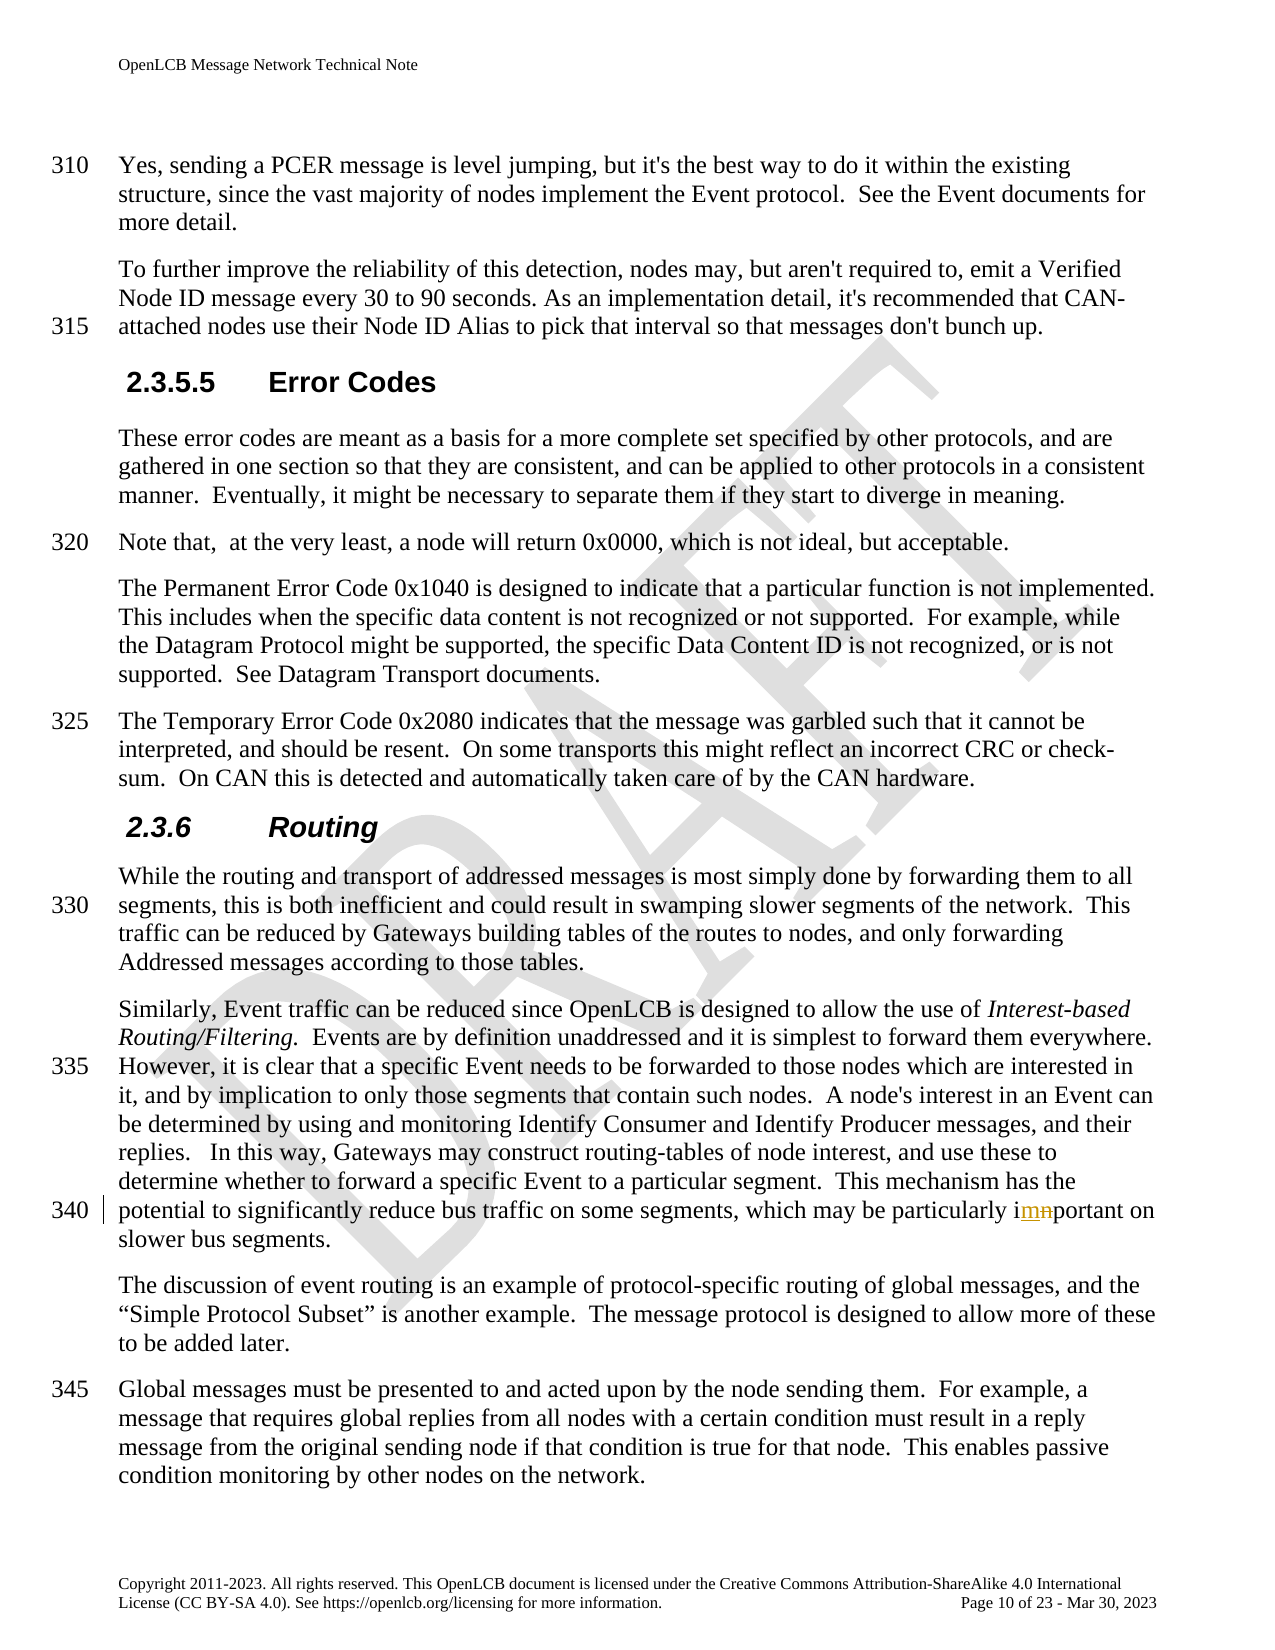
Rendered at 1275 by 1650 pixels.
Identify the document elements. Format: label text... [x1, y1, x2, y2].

text The Temporary Error Code 0x2080 indicates that the message was garbled such that it cannot be interpreted, and should be resent. On some transports this might reflect an incorrect CRC or check-sum. On CAN this is detected and automatically taken care of by the CAN hardware. [826, 706, 1157, 792]
text While the routing and transport of addressed messages is most simply done by forwarding them to all segments, this is both inefficient and could result in swamping slower segments of the network. This traffic can be reduced by Gateways building tables of the routes to nodes, and only forwarding Addressed messages according to those tables. [506, 861, 707, 976]
text Similarly, Event traffic can be reduced since OpenLCB is designed to allow the use of Interest-based Routing/Filtering. Events are by definition unaddressed and it is simplest to forward them everywhere. However, it is clear that a specific Event needs to be forwarded to those nodes which are interested in it, and by implication to only those segments that contain such nodes. A node's interest in an Event can be determined by using and monitoring Identify Consumer and Identify Producer messages, and their replies. In this way, Gateways may construct routing-tables of node interest, and use these to determine whether to forward a specific Event to a particular segment. This mechanism has the potential to significantly reduce bus traffic on some segments, which may be particularly important on slower bus segments. [118, 994, 367, 1252]
subtitle [772, 810, 1157, 843]
text The Temporary Error Code 0x2080 indicates that the message was garbled such that it cannot be interpreted, and should be resent. On some transports this might reflect an incorrect CRC or check-sum. On CAN this is detected and automatically taken care of by the CAN hardware. [118, 706, 590, 792]
subtitle [852, 366, 928, 398]
text While the routing and transport of addressed messages is most simply done by forwarding them to all segments, this is both inefficient and could result in swamping slower segments of the network. This traffic can be reduced by Gateways building tables of the routes to nodes, and only forwarding Addressed messages according to those tables. [373, 861, 509, 976]
text Note that, at the very least, a node will return 0x0000, which is not ideal, but acceptable. [965, 527, 1157, 555]
text The Temporary Error Code 0x2080 indicates that the message was garbled such that it cannot be interpreted, and should be resent. On some transports this might reflect an incorrect CRC or check-sum. On CAN this is detected and automatically taken care of by the CAN hardware. [608, 706, 866, 792]
text While the routing and transport of addressed messages is most simply done by forwarding them to all segments, this is both inefficient and could result in swamping slower segments of the network. This traffic can be reduced by Gateways building tables of the routes to nodes, and only forwarding Addressed messages according to those tables. [665, 861, 1157, 976]
text The discussion of event routing is an example of protocol-specific routing of global messages, and the “Simple Protocol Subset” is another example. The message protocol is designed to allow more of these to be added later. [118, 1270, 1157, 1356]
text Similarly, Event traffic can be reduced since OpenLCB is designed to allow the use of Interest-based Routing/Filtering. Events are by definition unaddressed and it is simplest to forward them everywhere. However, it is clear that a specific Event needs to be forwarded to those nodes which are interested in it, and by implication to only those segments that contain such nodes. A node's interest in an Event can be determined by using and monitoring Identify Consumer and Identify Producer messages, and their replies. In this way, Gateways may construct routing-tables of node interest, and use these to determine whether to forward a specific Event to a particular segment. This mechanism has the potential to significantly reduce bus traffic on some segments, which may be particularly important on slower bus segments. [361, 994, 1157, 1252]
subtitle Routing [118, 810, 622, 843]
text These error codes are meant as a basis for a more complete set specified by other protocols, and are gathered in one section so that they are consistent, and can be applied to other protocols in a consistent manner. Eventually, it might be necessary to separate them if they start to diverge in meaning. [861, 423, 1157, 509]
text While the routing and transport of addressed messages is most simply done by forwarding them to all segments, this is both inefficient and could result in swamping slower segments of the network. This traffic can be reduced by Gateways building tables of the routes to nodes, and only forwarding Addressed messages according to those tables. [118, 861, 419, 976]
text The Temporary Error Code 0x2080 indicates that the message was garbled such that it cannot be interpreted, and should be resent. On some transports this might reflect an incorrect CRC or check-sum. On CAN this is detected and automatically taken care of by the CAN hardware. [563, 718, 682, 792]
text These error codes are meant as a basis for a more complete set specified by other protocols, and are gathered in one section so that they are consistent, and can be applied to other protocols in a consistent manner. Eventually, it might be necessary to separate them if they start to diverge in meaning. [781, 428, 901, 509]
text Global messages must be presented to and acted upon by the node sending them. For example, a message that requires global replies from all nodes with a certain condition must result in a reply message from the original sending node if that condition is true for that node. This enables passive condition monitoring by other nodes on the network. [118, 1374, 1157, 1489]
text Note that, at the very least, a node will return 0x0000, which is not ideal, but acceptable. [695, 527, 944, 555]
text Note that, at the very least, a node will return 0x0000, which is not ideal, but acceptable. [118, 527, 687, 555]
text The Permanent Error Code 0x1040 is designed to indicate that a particular function is not implemented. This includes when the specific data content is not recognized or not supported. For example, while the Datagram Protocol might be supported, the specific Data Content ID is not recognized, or is not supported. See Datagram Transport documents. [118, 573, 762, 688]
subtitle Error Codes [118, 365, 849, 398]
subtitle [913, 365, 1157, 398]
text Yes, sending a PCER message is level jumping, but it's the best way to do it within the existing structure, since the vast majority of nodes implement the Event protocol. See the Event documents for more detail. [118, 150, 1157, 236]
text The Permanent Error Code 0x1040 is designed to indicate that a particular function is not implemented. This includes when the specific data content is not recognized or not supported. For example, while the Datagram Protocol might be supported, the specific Data Content ID is not recognized, or is not supported. See Datagram Transport documents. [693, 573, 1157, 688]
subtitle [697, 818, 760, 843]
subtitle [622, 810, 694, 843]
text These error codes are meant as a basis for a more complete set specified by other protocols, and are gathered in one section so that they are consistent, and can be applied to other protocols in a consistent manner. Eventually, it might be necessary to separate them if they start to diverge in meaning. [118, 423, 792, 509]
text Similarly, Event traffic can be reduced since OpenLCB is designed to allow the use of Interest-based Routing/Filtering. Events are by definition unaddressed and it is simplest to forward them everywhere. However, it is clear that a specific Event needs to be forwarded to those nodes which are interested in it, and by implication to only those segments that contain such nodes. A node's interest in an Event can be determined by using and monitoring Identify Consumer and Identify Producer messages, and their replies. In this way, Gateways may construct routing-tables of node interest, and use these to determine whether to forward a specific Event to a particular segment. This mechanism has the potential to significantly reduce bus traffic on some segments, which may be particularly important on slower bus segments. [205, 1002, 468, 1252]
text To further improve the reliability of this detection, nodes may, but aren't required to, emit a Verified Node ID message every 30 to 90 seconds. As an implementation detail, it's recommended that CAN-attached nodes use their Node ID Alias to pick that interval so that messages don't bunch up. [118, 254, 1157, 340]
